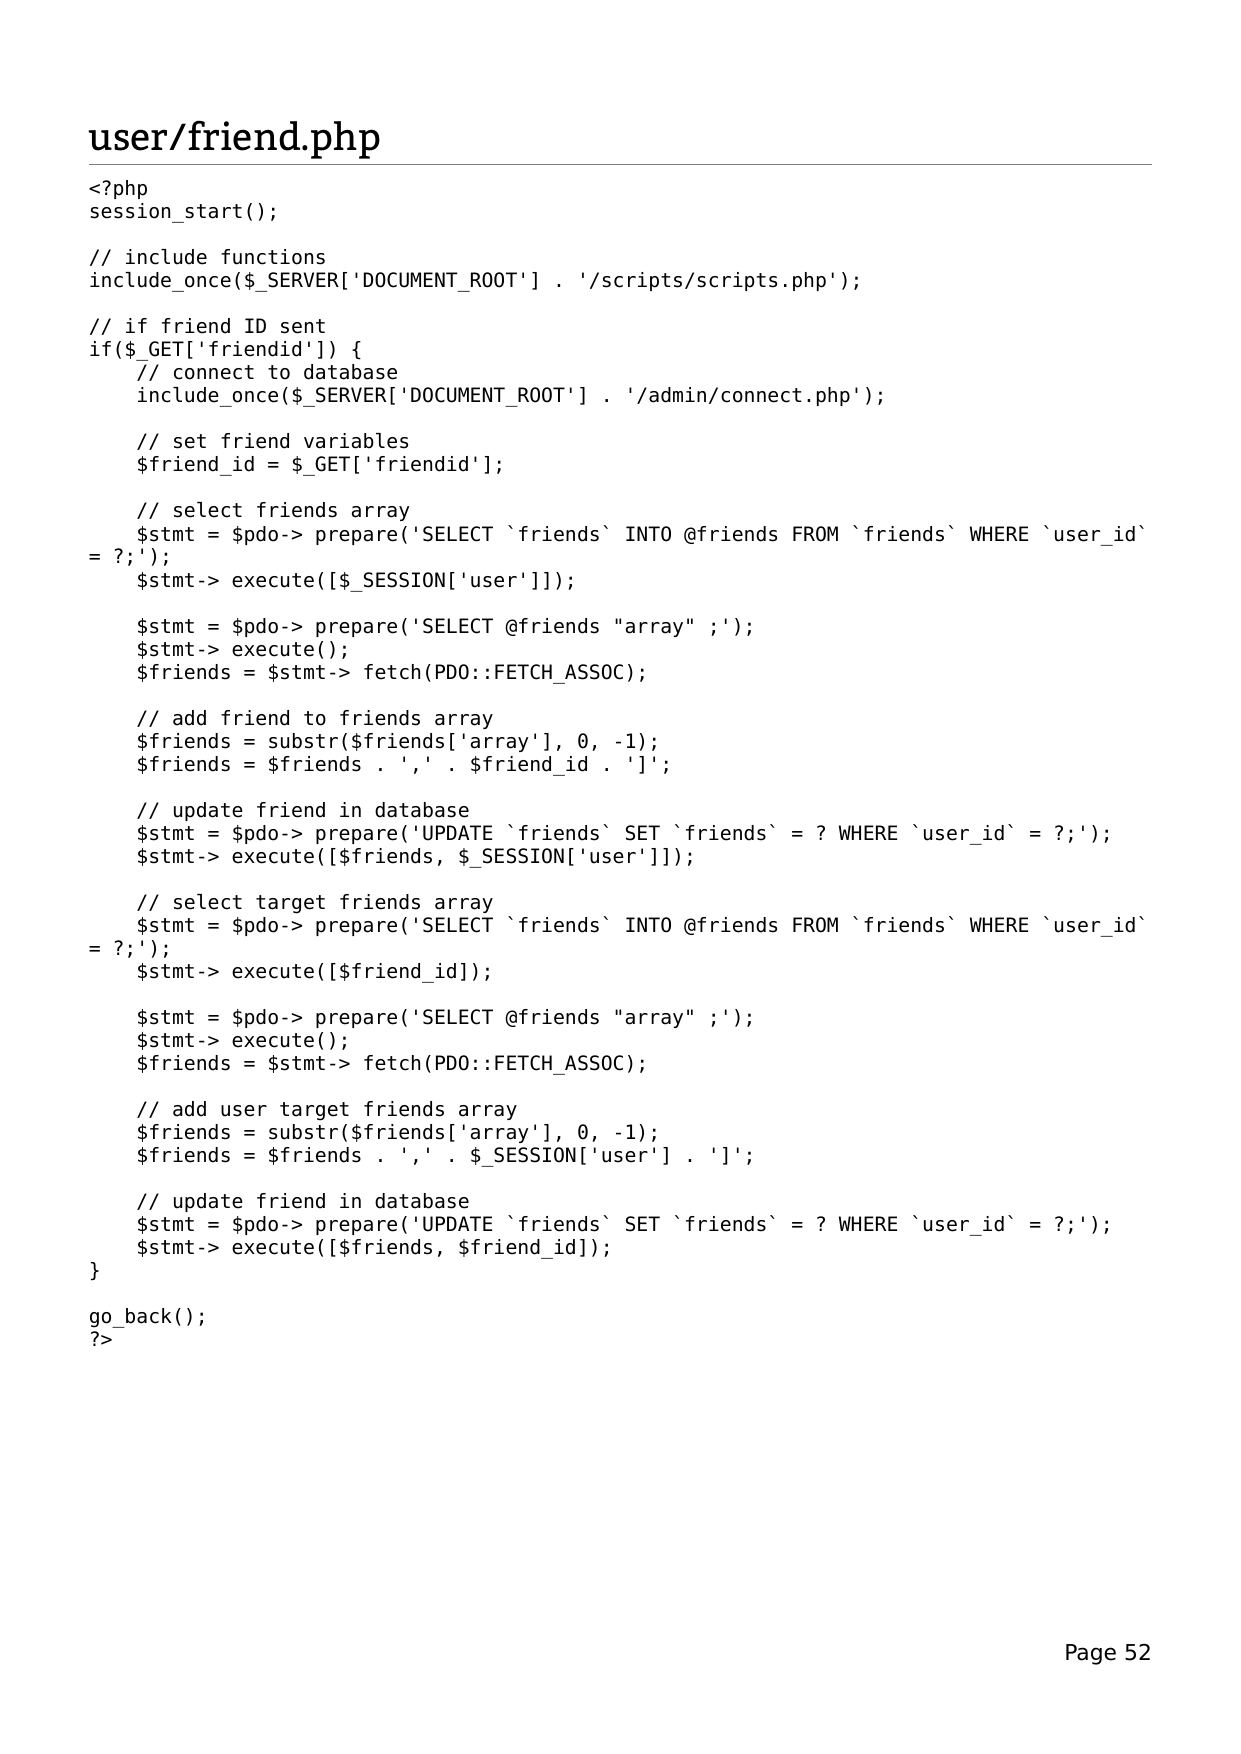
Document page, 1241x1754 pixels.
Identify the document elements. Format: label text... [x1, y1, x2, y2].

text // select friends array [88, 499, 1152, 523]
text $friend_id = $_GET['friendid']; [88, 453, 1152, 477]
text $friends = $friends . ',' . $friend_id . ']'; [88, 753, 1152, 776]
text } [88, 1259, 1152, 1282]
text $stmt-> execute(); [88, 638, 1152, 661]
text $friends = $stmt-> fetch(PDO::FETCH_ASSOC); [88, 1052, 1152, 1075]
text $friends = substr($friends['array'], 0, -1); [88, 1121, 1152, 1144]
text $stmt-> execute([$friends, $_SESSION['user']]); [88, 845, 1152, 868]
text $stmt = $pdo-> prepare('UPDATE `friends` SET `friends` = ? WHERE `user_id` = ?;'); [88, 1213, 1152, 1236]
text $friends = $friends . ',' . $_SESSION['user'] . ']'; [88, 1144, 1152, 1167]
text include_once($_SERVER['DOCUMENT_ROOT'] . '/scripts/scripts.php'); [88, 269, 1152, 292]
text $stmt-> execute([$_SESSION['user']]); [88, 569, 1152, 592]
text // update friend in database [88, 799, 1152, 822]
text session_start(); [88, 200, 1152, 223]
text $stmt-> execute(); [88, 1029, 1152, 1052]
text $stmt = $pdo-> prepare('UPDATE `friends` SET `friends` = ? WHERE `user_id` = ?;'); [88, 822, 1152, 845]
text // set friend variables [88, 431, 1152, 453]
text // connect to database [88, 361, 1152, 384]
text $stmt = $pdo-> prepare('SELECT @friends "array" ;'); [88, 1006, 1152, 1029]
text $friends = substr($friends['array'], 0, -1); [88, 730, 1152, 753]
text include_once($_SERVER['DOCUMENT_ROOT'] . '/admin/connect.php'); [88, 384, 1152, 407]
text $stmt-> execute([$friend_id]); [88, 960, 1152, 983]
text // add user target friends array [88, 1098, 1152, 1121]
text ?> [88, 1328, 1152, 1351]
text $stmt-> execute([$friends, $friend_id]); [88, 1236, 1152, 1259]
text go_back(); [88, 1305, 1152, 1328]
text // select target friends array [88, 891, 1152, 914]
text // if friend ID sent [88, 315, 1152, 338]
text $friends = $stmt-> fetch(PDO::FETCH_ASSOC); [88, 661, 1152, 684]
text // update friend in database [88, 1190, 1152, 1213]
text $stmt = $pdo-> prepare('SELECT `friends` INTO @friends FROM `friends` WHERE `user_id` = ?;'); [88, 523, 1152, 569]
text // include functions [88, 246, 1152, 269]
text if($_GET['friendid']) { [88, 338, 1152, 361]
text <?php [88, 177, 1152, 200]
subtitle user/friend.php [88, 113, 1152, 165]
text $stmt = $pdo-> prepare('SELECT `friends` INTO @friends FROM `friends` WHERE `user_id` = ?;'); [88, 914, 1152, 960]
text $stmt = $pdo-> prepare('SELECT @friends "array" ;'); [88, 615, 1152, 638]
text // add friend to friends array [88, 707, 1152, 730]
